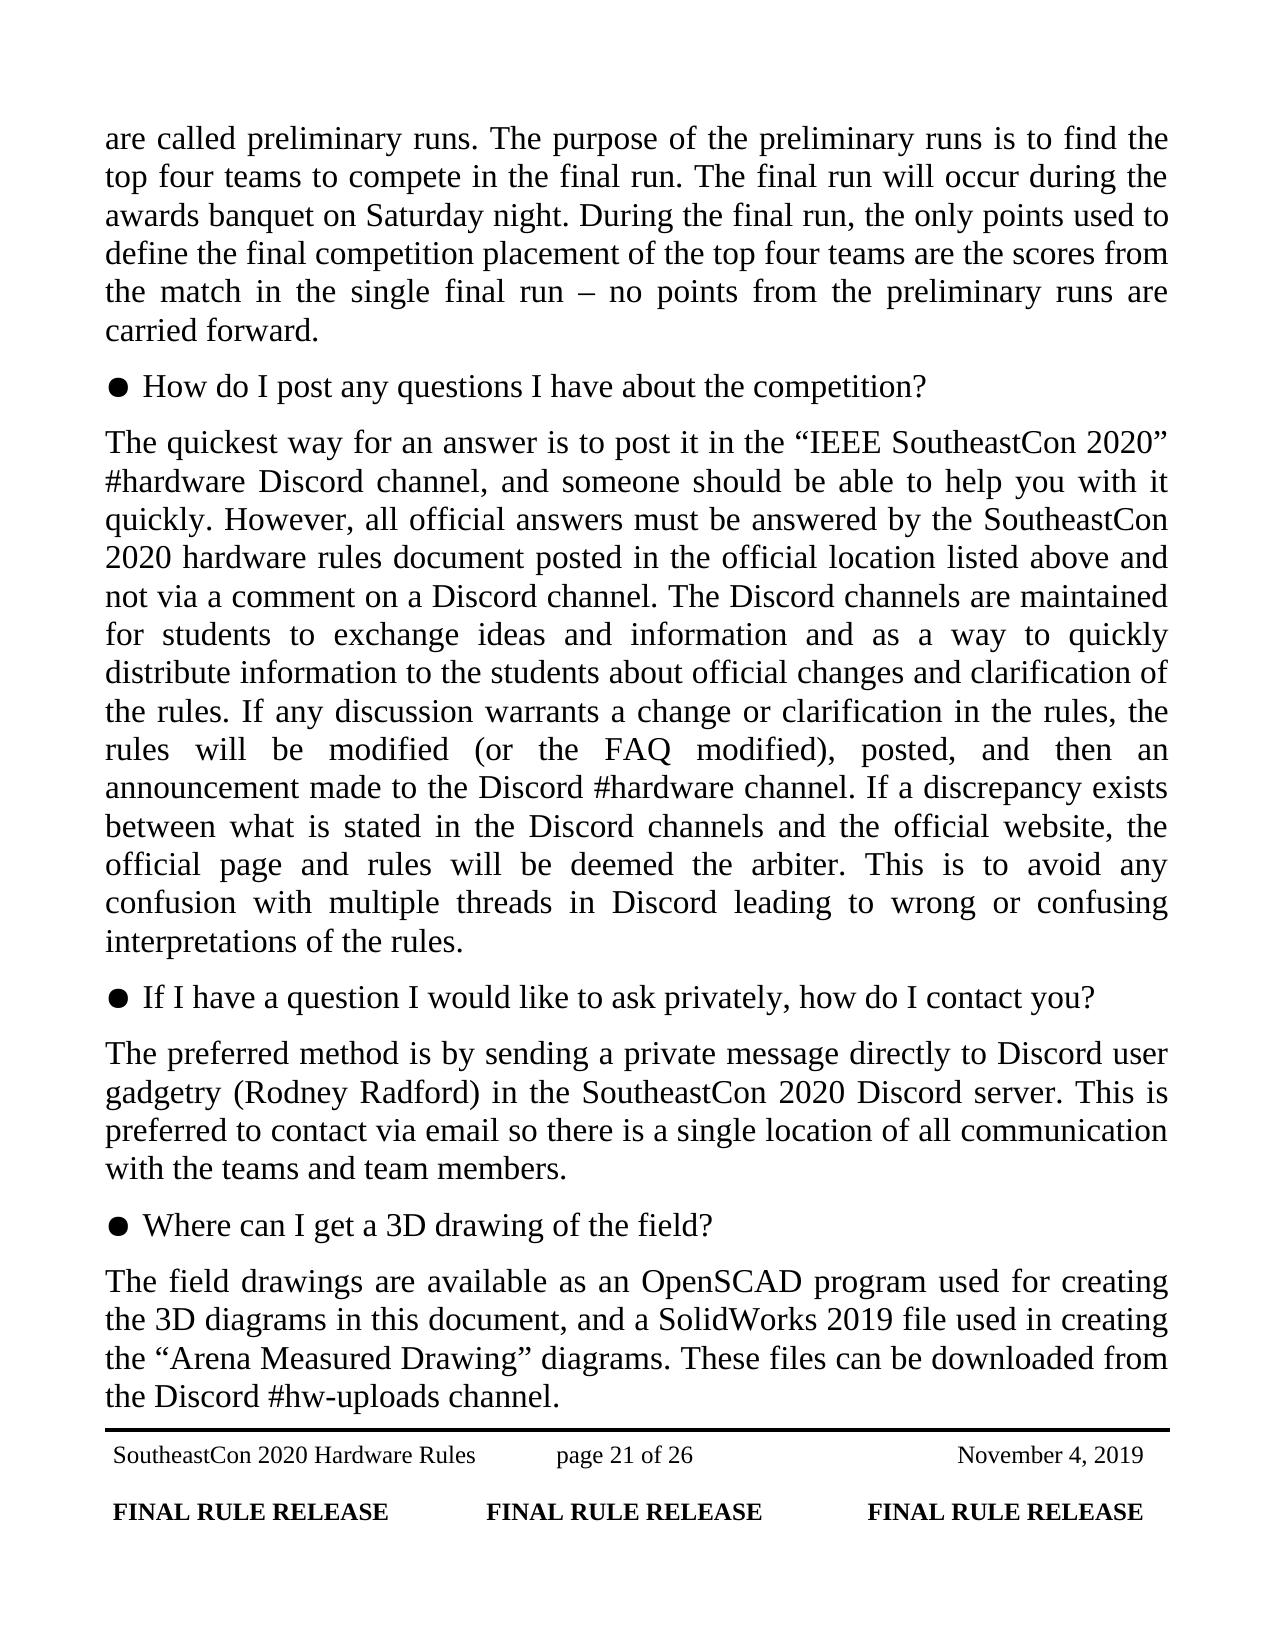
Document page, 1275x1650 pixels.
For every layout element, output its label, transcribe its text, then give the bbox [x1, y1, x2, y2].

list are called preliminary runs. The purpose of the preliminary runs is to find the top four teams to compete in the final run. The final run will occur during the awards banquet on Saturday night. During the final run, the only points used to define the final competition placement of the top four teams are the scores from the match in the single final run – no points from the preliminary runs are carried forward. [105, 118, 1170, 348]
list If I have a question I would like to ask privately, how do I contact you? [105, 977, 1170, 1016]
list The field drawings are available as an OpenSCAD program used for creating the 3D diagrams in this document, and a SolidWorks 2019 file used in creating the “Arena Measured Drawing” diagrams. These files can be downloaded from the Discord #hw-uploads channel. [105, 1261, 1170, 1414]
list How do I post any questions I have about the competition? [105, 366, 1170, 404]
list The quickest way for an answer is to post it in the “IEEE SoutheastCon 2020” #hardware Discord channel, and someone should be able to help you with it quickly. However, all official answers must be answered by the SoutheastCon 2020 hardware rules document posted in the official location listed above and not via a comment on a Discord channel. The Discord channels are maintained for students to exchange ideas and information and as a way to quickly distribute information to the students about official changes and clarification of the rules. If any discussion warrants a change or clarification in the rules, the rules will be modified (or the FAQ modified), posted, and then an announcement made to the Discord #hardware channel. If a discrepancy exists between what is stated in the Discord channels and the official website, the official page and rules will be deemed the arbiter. This is to avoid any confusion with multiple threads in Discord leading to wrong or confusing interpretations of the rules. [105, 422, 1170, 959]
list The preferred method is by sending a private message directly to Discord user gadgetry (Rodney Radford) in the SoutheastCon 2020 Discord server. This is preferred to contact via email so there is a single location of all communication with the teams and team members. [105, 1033, 1170, 1187]
list Where can I get a 3D drawing of the field? [105, 1205, 1170, 1243]
